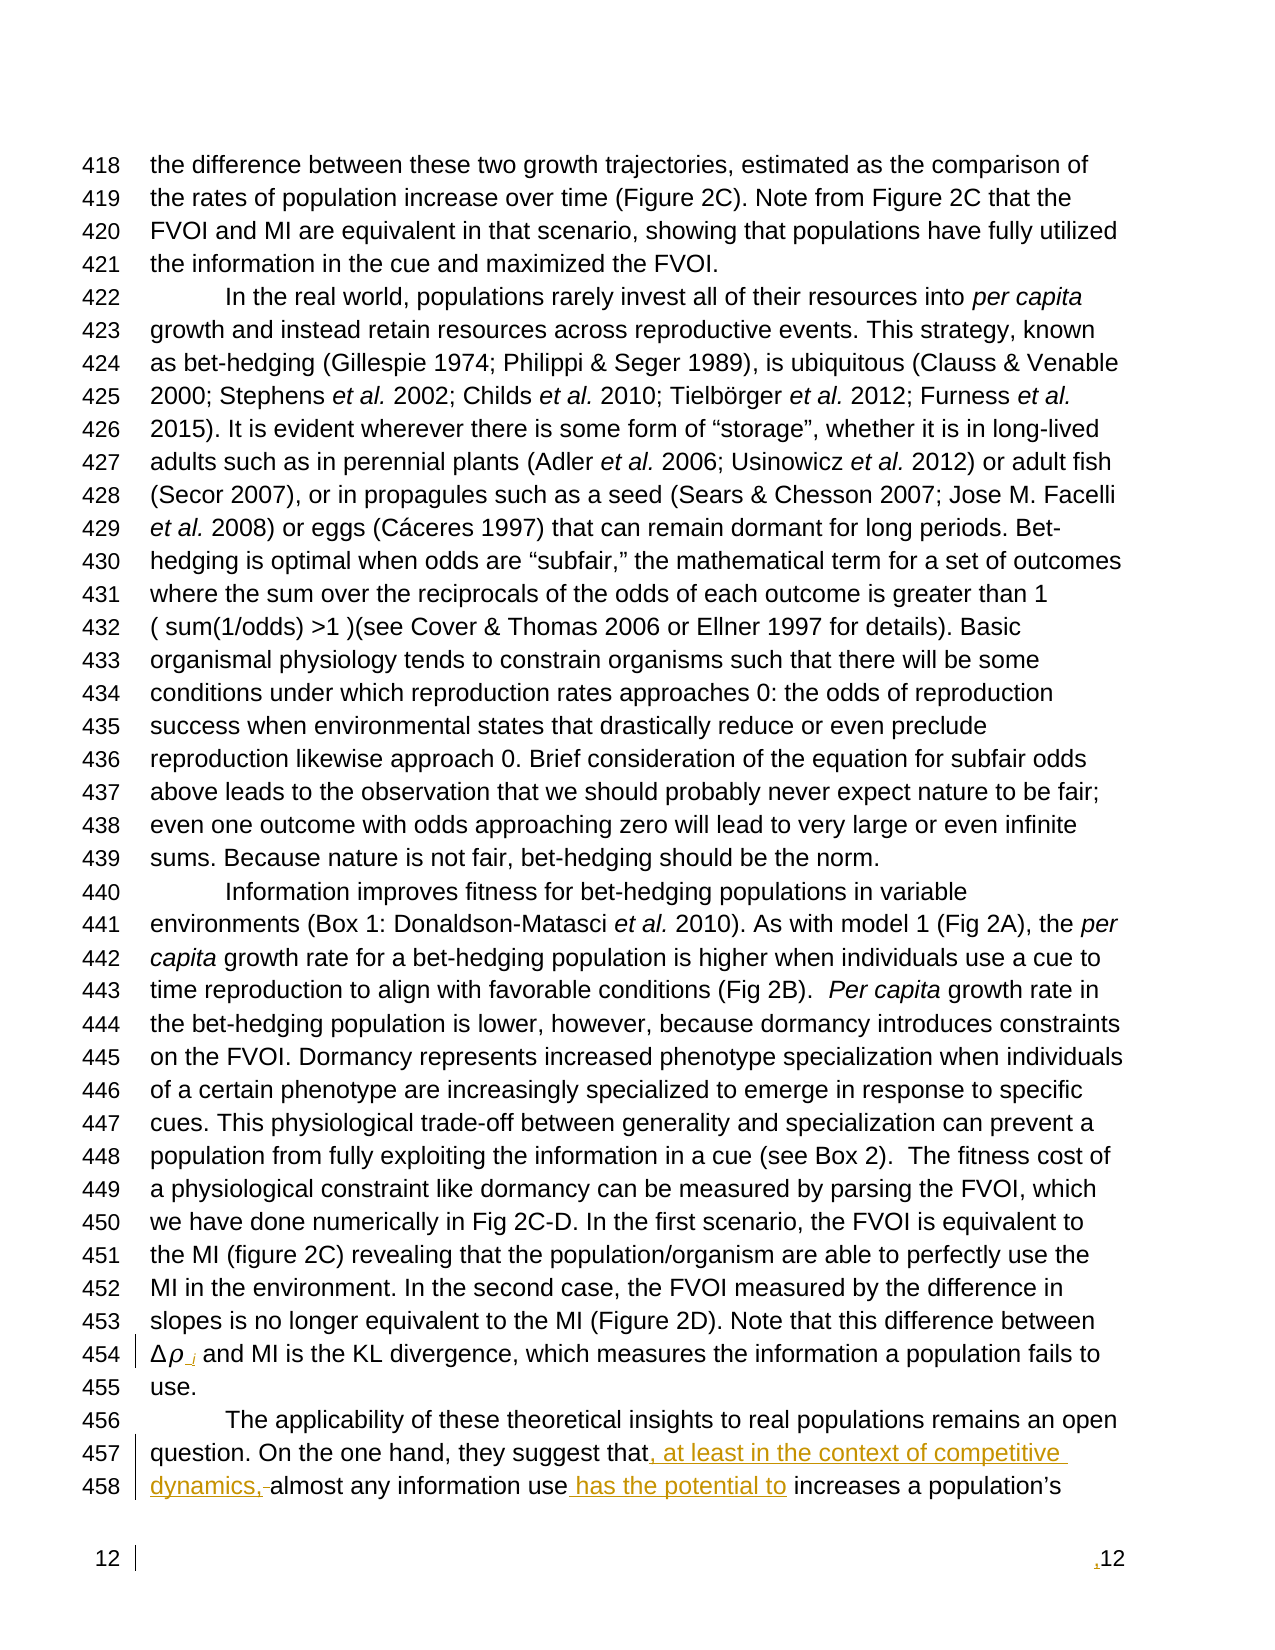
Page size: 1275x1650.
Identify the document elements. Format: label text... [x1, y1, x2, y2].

text Information improves fitness for bet-hedging populations in variable environments (Box 1: Donaldson-Matasci et al. 2010). As with model 1 (Fig 2A), the per capita growth rate for a bet-hedging population is higher when individuals use a cue to time reproduction to align with favorable conditions (Fig 2B). Per capita growth rate in the bet-hedging population is lower, however, because dormancy introduces constraints on the FVOI. Dormancy represents increased phenotype specialization when individuals of a certain phenotype are increasingly specialized to emerge in response to specific cues. This physiological trade-off between generality and specialization can prevent a population from fully exploiting the information in a cue (see Box 2). The fitness cost of a physiological constraint like dormancy can be measured by parsing the FVOI, which we have done numerically in Fig 2C-D. In the first scenario, the FVOI is equivalent to the MI (figure 2C) revealing that the population/organism are able to perfectly use the MI in the environment. In the second case, the FVOI measured by the difference in slopes is no longer equivalent to the MI (Figure 2D). Note that this difference between Δ𝜌 i and MI is the KL divergence, which measures the information a population fails to use. [150, 876, 1125, 1401]
text In the real world, populations rarely invest all of their resources into per capita growth and instead retain resources across reproductive events. This strategy, known as bet-hedging (Gillespie 1974; Philippi & Seger 1989), is ubiquitous (Clauss & Venable 2000; Stephens et al. 2002; Childs et al. 2010; Tielbörger et al. 2012; Furness et al. 2015). It is evident wherever there is some form of “storage”, whether it is in long-lived adults such as in perennial plants (Adler et al. 2006; Usinowicz et al. 2012) or adult fish (Secor 2007), or in propagules such as a seed (Sears & Chesson 2007; Jose M. Facelli et al. 2008) or eggs (Cáceres 1997) that can remain dormant for long periods. Bet-hedging is optimal when odds are “subfair,” the mathematical term for a set of outcomes where the sum over the reciprocals of the odds of each outcome is greater than 1 ( sum(1/odds) >1 )(see Cover & Thomas 2006 or Ellner 1997 for details). Basic organismal physiology tends to constrain organisms such that there will be some conditions under which reproduction rates approaches 0: the odds of reproduction success when environmental states that drastically reduce or even preclude reproduction likewise approach 0. Brief consideration of the equation for subfair odds above leads to the observation that we should probably never expect nature to be fair; even one outcome with odds approaching zero will lead to very large or even infinite sums. Because nature is not fair, bet-hedging should be the norm. [150, 282, 1125, 872]
text The applicability of these theoretical insights to real populations remains an open question. On the one hand, they suggest that, at least in the context of competitive dynamics,almost any information use has the potential to increases a population’s fitness, and certainly the use of cues to anticipate environmental conditions is ubiquitous in real organisms. Likewise, the mathematical conditions that make information advantageous (i.e., variable environments with sub-fair odds) are probably the rule in nature. A primary point of contention in the annual plant systems, where bet-hedging has been the most well-studied, has been whether the conditions that make a cue informative actually exist (Venable & Lawlor 1980; Clauss & Venable 2000). To our knowledge, no attempts have been made to measure the MI between the environmental conditions which benefit annual plant reproduction and cues that seeds use to anticipate them. It also remains unknown how often and to what extent biological constraints (including dormancy) might reduce the FVOI to a point where there is no net fitness value. Finally, many of the insights garnered here are based on theory that has dealt with single-species populations without even conspecific interactions (such as intraspecific competition). The handful of studies that consider the fitness value of social information point to a complex landscape of fitness tradeoffs that can be dependent on several factors, but tend to reflect a general potential for information to improves fitness(Gil et al. 2017, Gil et al. 2019, Hein and Martin 2020). . [150, 1405, 1125, 1499]
text the difference between these two growth trajectories, estimated as the comparison of the rates of population increase over time (Figure 2C). Note from Figure 2C that the FVOI and MI are equivalent in that scenario, showing that populations have fully utilized the information in the cue and maximized the FVOI. [150, 150, 1125, 278]
